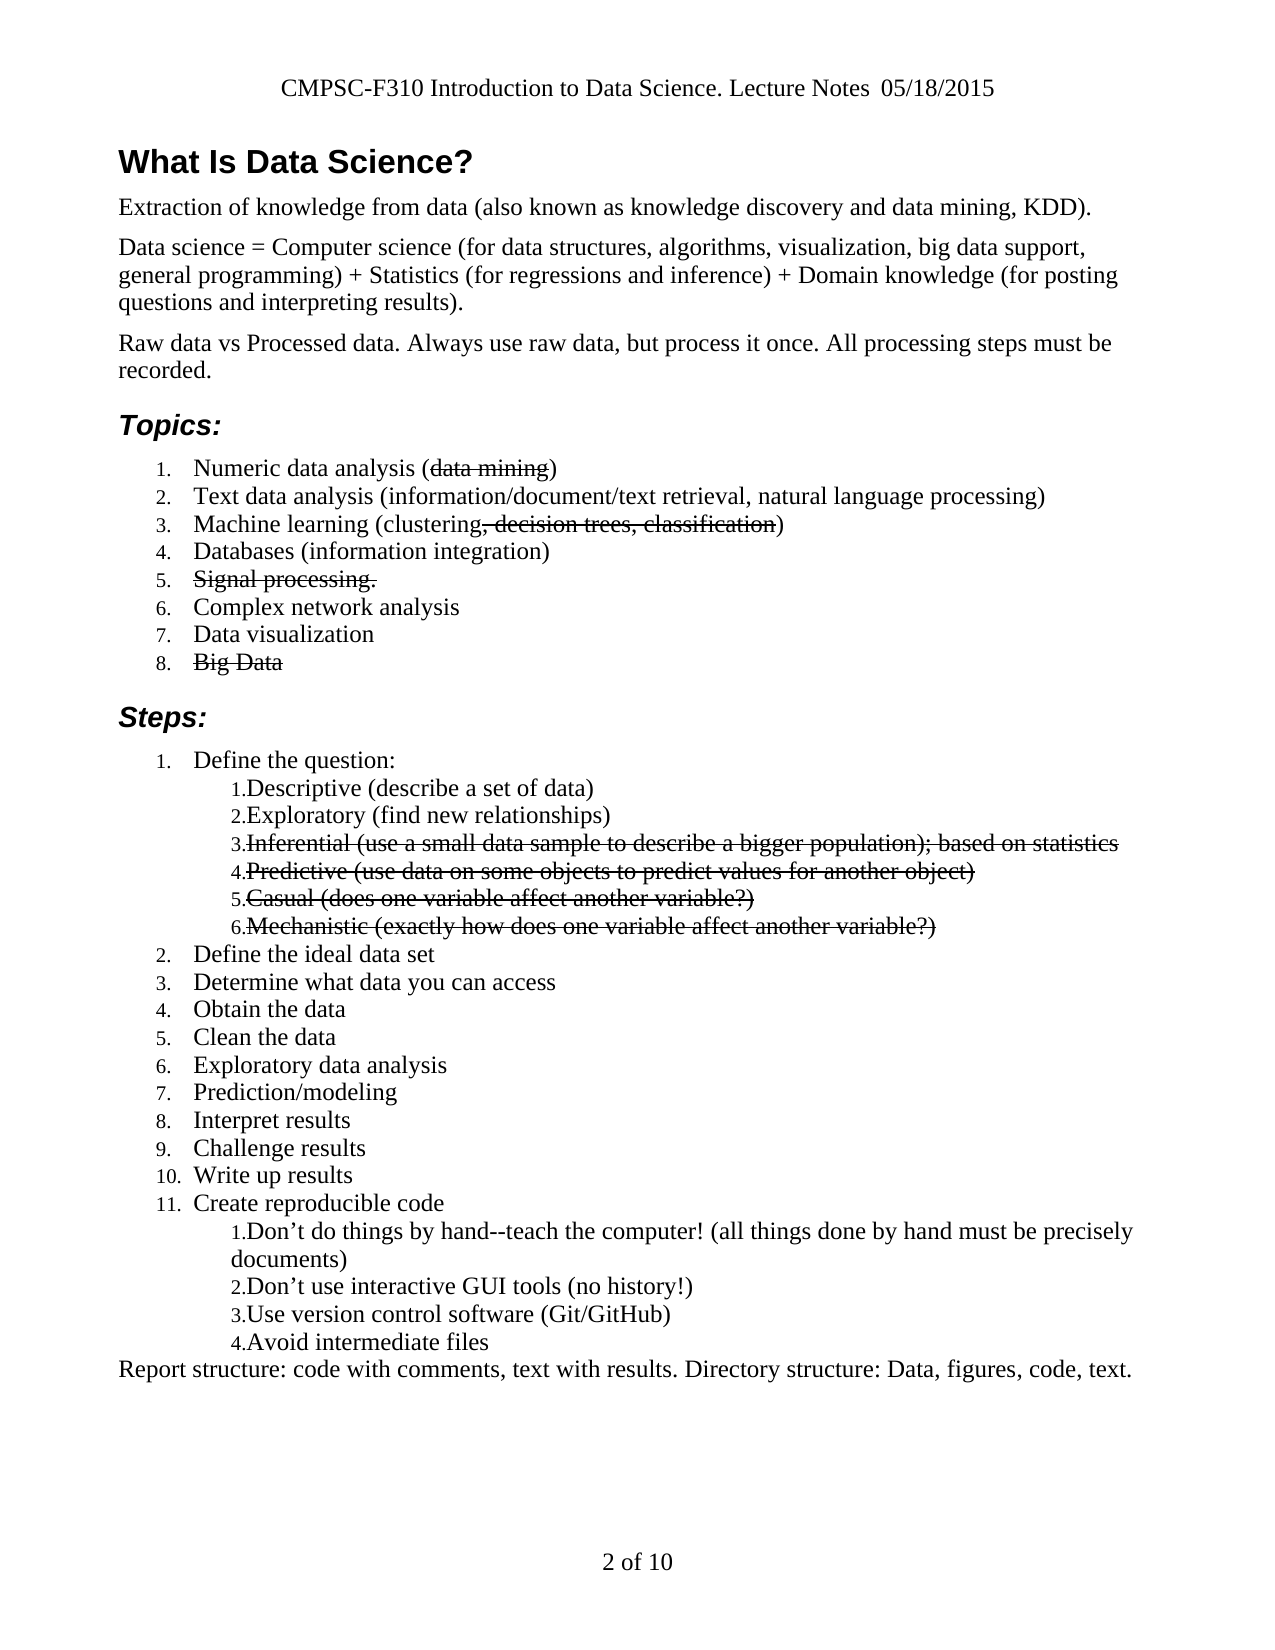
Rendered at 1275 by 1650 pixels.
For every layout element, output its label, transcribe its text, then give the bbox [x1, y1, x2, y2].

list Inferential (use a small data sample to describe a bigger population); based on statistics [118, 829, 1157, 857]
list Exploratory (find new relationships) [118, 801, 1157, 829]
list Challenge results [156, 1134, 1157, 1162]
text Raw data vs Processed data. Always use raw data, but process it once. All processing steps must be recorded. [118, 329, 1157, 384]
list Write up results [156, 1162, 1157, 1189]
list Complex network analysis [156, 593, 1157, 621]
list Obtain the data [156, 995, 1157, 1023]
list Don’t use interactive GUI tools (no history!) [118, 1272, 1157, 1300]
list Machine learning (clustering, decision trees, classification) [156, 510, 1157, 537]
subtitle What Is Data Science? [118, 143, 1157, 180]
list Define the question: [156, 746, 1157, 774]
list Exploratory data analysis [156, 1051, 1157, 1078]
list Determine what data you can access [156, 968, 1157, 995]
list Numeric data analysis (data mining) [156, 454, 1157, 482]
list Interpret results [156, 1106, 1157, 1134]
list Text data analysis (information/document/text retrieval, natural language processing) [156, 482, 1157, 510]
list Databases (information integration) [156, 537, 1157, 565]
list Create reproducible code [156, 1189, 1157, 1217]
list Mechanistic (exactly how does one variable affect another variable?) [118, 912, 1157, 940]
list Don’t do things by hand--teach the computer! (all things done by hand must be precisely documents) [118, 1217, 1157, 1272]
list Predictive (use data on some objects to predict values for another object) [118, 857, 1157, 884]
list Prediction/modeling [156, 1078, 1157, 1106]
list Signal processing. [156, 565, 1157, 593]
list Casual (does one variable affect another variable?) [118, 884, 1157, 912]
text Extraction of knowledge from data (also known as knowledge discovery and data mining, KDD). [118, 193, 1157, 221]
subtitle Topics: [118, 409, 1157, 442]
list Define the ideal data set [156, 940, 1157, 968]
list Use version control software (Git/GitHub) [118, 1300, 1157, 1328]
list Descriptive (describe a set of data) [118, 774, 1157, 801]
list Data visualization [156, 621, 1157, 648]
subtitle Steps: [118, 701, 1157, 733]
list Avoid intermediate files [118, 1328, 1157, 1356]
text Report structure: code with comments, text with results. Directory structure: Data, figures, code, text. [118, 1356, 1157, 1383]
list Big Data [156, 648, 1157, 676]
list Clean the data [156, 1023, 1157, 1051]
text Data science = Computer science (for data structures, algorithms, visualization, big data support, general programming) + Statistics (for regressions and inference) + Domain knowledge (for posting questions and interpreting results). [118, 233, 1157, 316]
